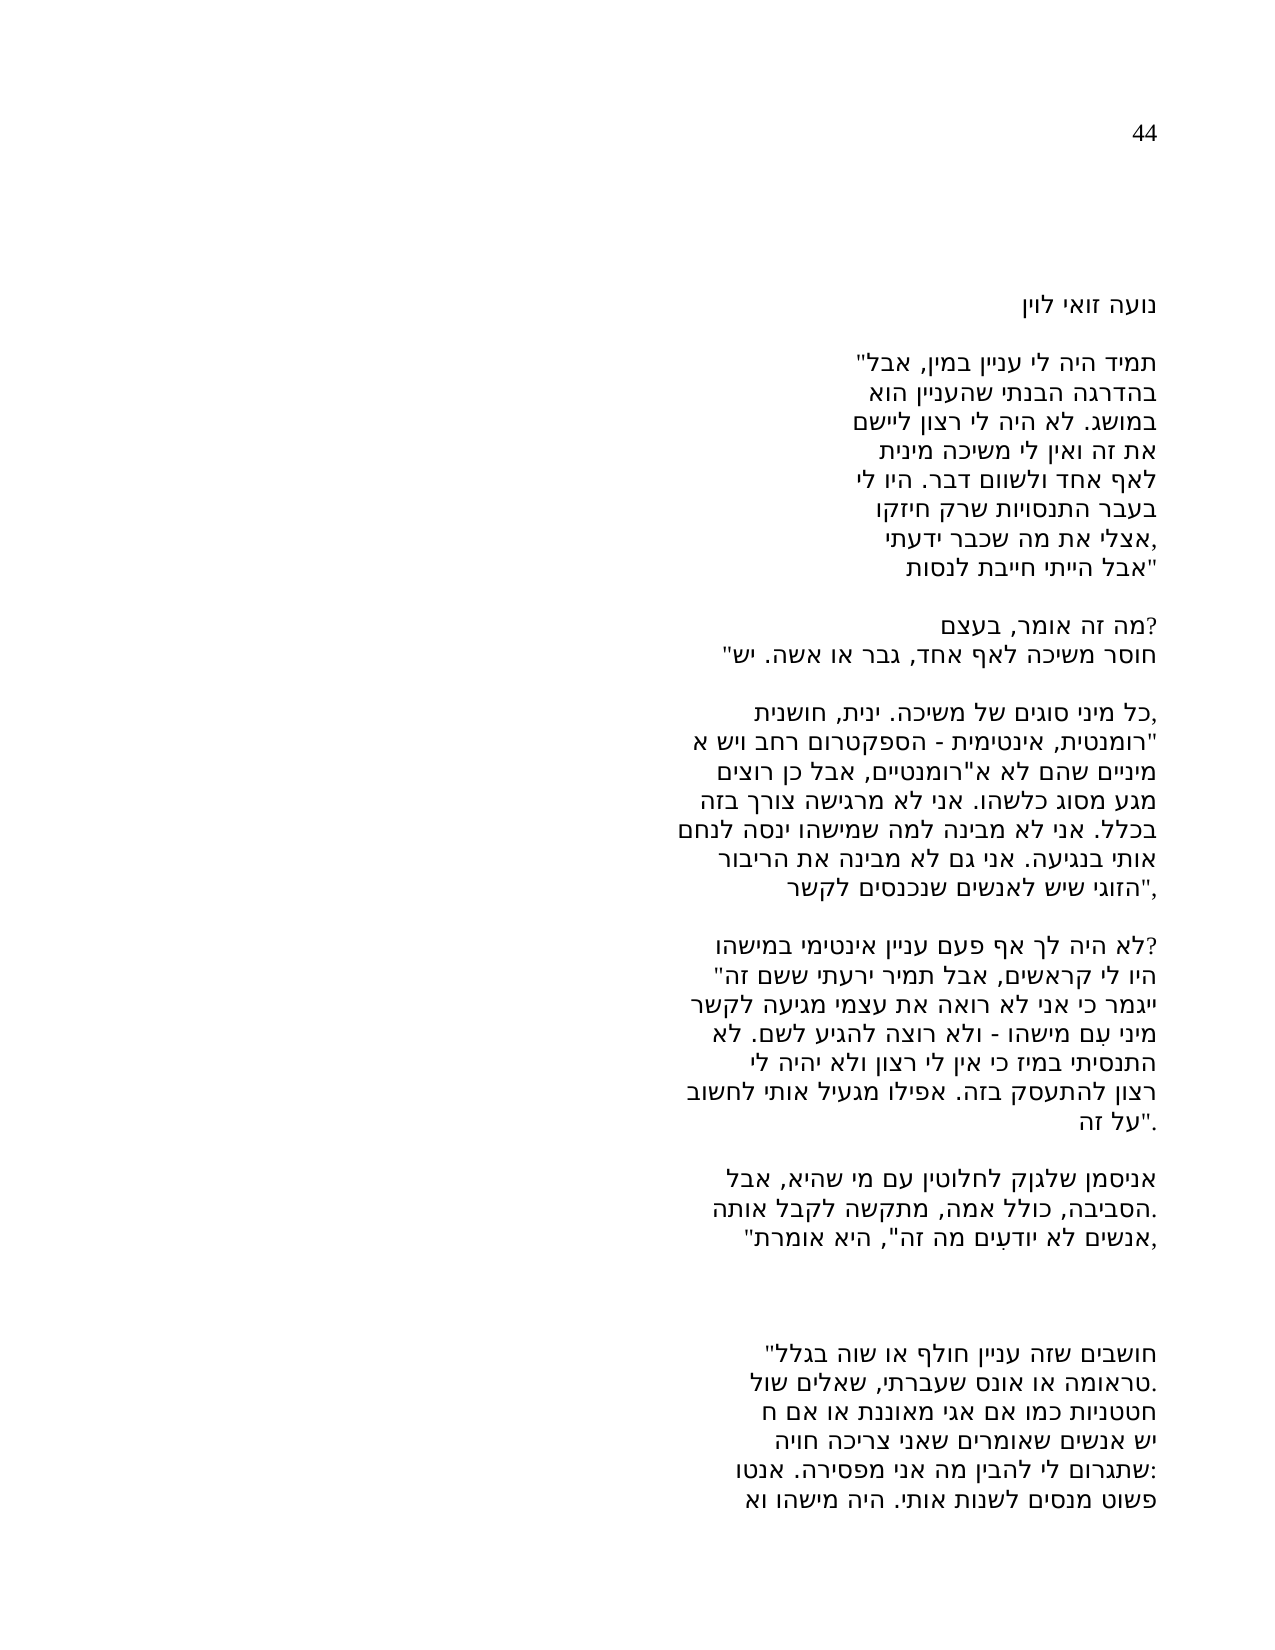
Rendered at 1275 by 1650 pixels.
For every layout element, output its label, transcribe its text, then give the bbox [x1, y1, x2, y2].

text את זה ואין לי משיכה מינית [118, 436, 1157, 465]
text הסביבה, כולל אמה, מתקשה לקבל אותה. [118, 1194, 1157, 1223]
text מה זה אומר, בעצם? [118, 611, 1157, 640]
text "חוסר משיכה לאף אחד, גבר או אשה. יש [118, 640, 1157, 669]
text רצון להתעסק בזה. אפילו מגעיל אותי לחשוב [118, 1077, 1157, 1107]
text מיניים שהם לא א"רומנטיים, אבל כן רוצים [118, 757, 1157, 786]
text בכלל. אני לא מבינה למה שמישהו ינסה לנחם [118, 815, 1157, 844]
text הזוגי שיש לאנשים שנכנסים לקשר", [118, 873, 1157, 903]
text 44 [118, 118, 1157, 147]
text חטטניות כמו אם אגי מאוננת או אם ח [118, 1397, 1157, 1426]
text "אנשים לא יודעִים מה זה", היא אומרת, [118, 1223, 1157, 1252]
text טראומה או אונס שעברתי, שאלים שול. [118, 1368, 1157, 1397]
text אבל הייתי חייבת לנסות" [118, 553, 1157, 582]
text בהדרגה הבנתי שהעניין הוא [118, 378, 1157, 407]
text פשוט מנסים לשנות אותי. היה מישהו וא [118, 1485, 1157, 1514]
text יש אנשים שאומרים שאני צריכה חויה [118, 1426, 1157, 1456]
text ייגמר כי אני לא רואה את עצמי מגיעה לקשר [118, 990, 1157, 1019]
text "היו לי קראשים, אבל תמיר ירעתי ששם זה [118, 961, 1157, 990]
text אותי בנגיעה. אני גם לא מבינה את הריבור [118, 844, 1157, 873]
text "תמיד היה לי עניין במין, אבל [118, 348, 1157, 378]
text מגע מסוג כלשהו. אני לא מרגישה צורך בזה [118, 786, 1157, 815]
text "חושבים שזה עניין חולף או שוה בגלל [118, 1339, 1157, 1368]
text כל מיני סוגים של משיכה. ינית, חושנית, [118, 698, 1157, 727]
text במושג. לא היה לי רצון ליישם [118, 407, 1157, 436]
text אצלי את מה שכבר ידעתי, [118, 524, 1157, 553]
text התנסיתי במיז כי אין לי רצון ולא יהיה לי [118, 1048, 1157, 1077]
text בעבר התנסויות שרק חיזקו [118, 494, 1157, 524]
text לא היה לך אף פעם עניין אינטימי במישהו? [118, 931, 1157, 961]
text שתגרום לי להבין מה אני מפסירה. אנטו: [118, 1456, 1157, 1485]
text לאף אחד ולשוום דבר. היו לי [118, 465, 1157, 494]
text אניסמן שלגןק לחלוטין עם מי שהיא, אבל [118, 1165, 1157, 1194]
text על זה". [118, 1107, 1157, 1136]
text מיני עִם מישהו - ולא רוצה להגיע לשם. לא [118, 1019, 1157, 1048]
text רומנטית, אינטימית - הספקטרום רחב ויש א" [118, 727, 1157, 757]
text נועה זואי לוין [118, 291, 1157, 320]
